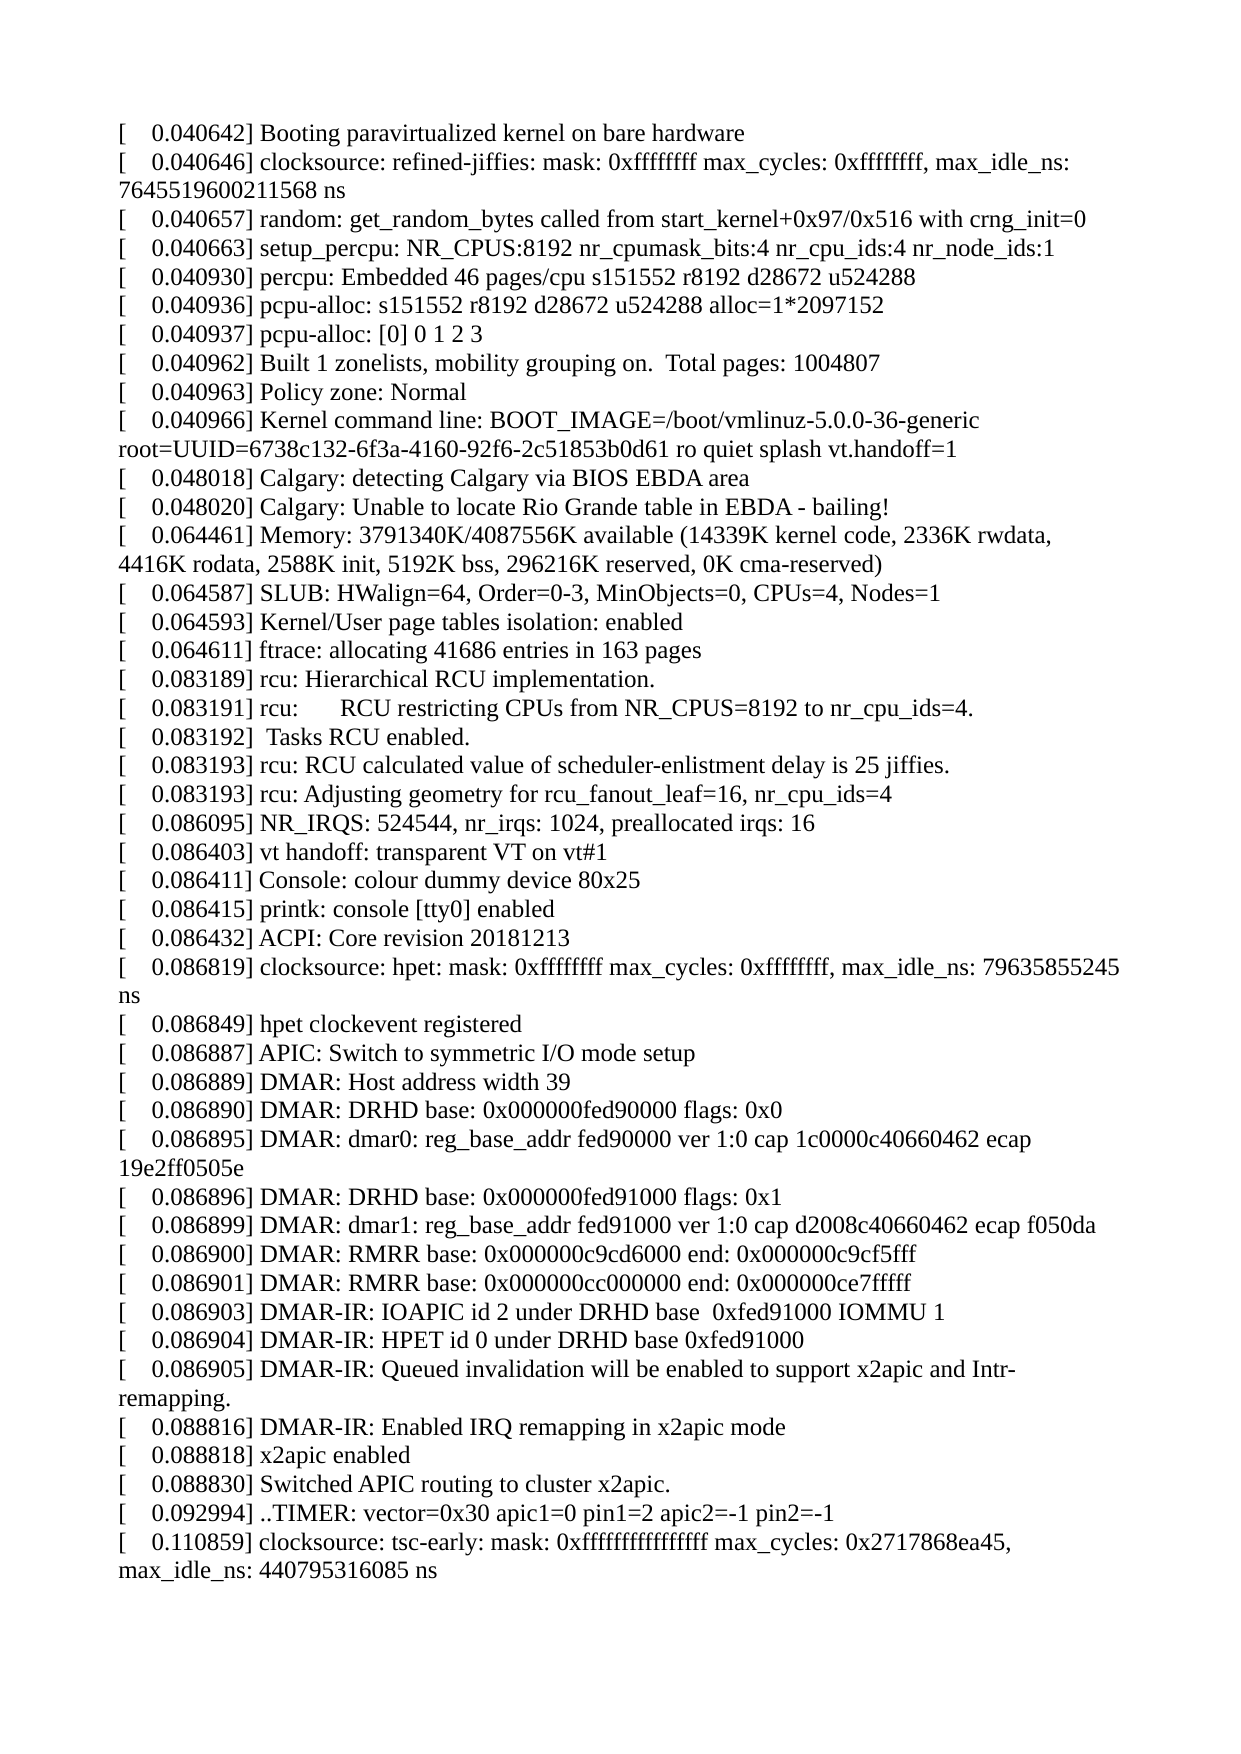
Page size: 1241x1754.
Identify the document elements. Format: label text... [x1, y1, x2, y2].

text [ 0.086896] DMAR: DRHD base: 0x000000fed91000 flags: 0x1 [118, 1182, 1122, 1211]
text [ 0.088818] x2apic enabled [118, 1441, 1122, 1469]
text [ 0.086904] DMAR-IR: HPET id 0 under DRHD base 0xfed91000 [118, 1326, 1122, 1354]
text [ 0.040936] pcpu-alloc: s151552 r8192 d28672 u524288 alloc=1*2097152 [118, 291, 1122, 319]
text [ 0.040657] random: get_random_bytes called from start_kernel+0x97/0x516 with crng_init=0 [118, 204, 1122, 233]
text [ 0.086887] APIC: Switch to symmetric I/O mode setup [118, 1038, 1122, 1067]
text [ 0.110859] clocksource: tsc-early: mask: 0xffffffffffffffff max_cycles: 0x2717868ea45, max_idle_ns: 440795316085 ns [118, 1527, 1122, 1584]
text [ 0.088816] DMAR-IR: Enabled IRQ remapping in x2apic mode [118, 1412, 1122, 1441]
text [ 0.086849] hpet clockevent registered [118, 1009, 1122, 1038]
text [ 0.040962] Built 1 zonelists, mobility grouping on. Total pages: 1004807 [118, 348, 1122, 377]
text [ 0.048020] Calgary: Unable to locate Rio Grande table in EBDA - bailing! [118, 492, 1122, 521]
text [ 0.040930] percpu: Embedded 46 pages/cpu s151552 r8192 d28672 u524288 [118, 262, 1122, 291]
text [ 0.064461] Memory: 3791340K/4087556K available (14339K kernel code, 2336K rwdata, 4416K rodata, 2588K init, 5192K bss, 296216K reserved, 0K cma-reserved) [118, 521, 1122, 578]
text [ 0.040663] setup_percpu: NR_CPUS:8192 nr_cpumask_bits:4 nr_cpu_ids:4 nr_node_ids:1 [118, 233, 1122, 262]
text [ 0.083189] rcu: Hierarchical RCU implementation. [118, 664, 1122, 693]
text [ 0.086895] DMAR: dmar0: reg_base_addr fed90000 ver 1:0 cap 1c0000c40660462 ecap 19e2ff0505e [118, 1124, 1122, 1182]
text [ 0.040937] pcpu-alloc: [0] 0 1 2 3 [118, 319, 1122, 348]
text [ 0.040646] clocksource: refined-jiffies: mask: 0xffffffff max_cycles: 0xffffffff, max_idle_ns: 7645519600211568 ns [118, 147, 1122, 204]
text [ 0.064587] SLUB: HWalign=64, Order=0-3, MinObjects=0, CPUs=4, Nodes=1 [118, 578, 1122, 607]
text [ 0.048018] Calgary: detecting Calgary via BIOS EBDA area [118, 463, 1122, 492]
text [ 0.086901] DMAR: RMRR base: 0x000000cc000000 end: 0x000000ce7fffff [118, 1268, 1122, 1297]
text [ 0.040963] Policy zone: Normal [118, 377, 1122, 406]
text [ 0.040642] Booting paravirtualized kernel on bare hardware [118, 118, 1122, 147]
text [ 0.064593] Kernel/User page tables isolation: enabled [118, 607, 1122, 636]
text [ 0.086403] vt handoff: transparent VT on vt#1 [118, 837, 1122, 866]
text [ 0.086095] NR_IRQS: 524544, nr_irqs: 1024, preallocated irqs: 16 [118, 808, 1122, 837]
text [ 0.083193] rcu: Adjusting geometry for rcu_fanout_leaf=16, nr_cpu_ids=4 [118, 779, 1122, 808]
text [ 0.086411] Console: colour dummy device 80x25 [118, 866, 1122, 894]
text [ 0.086900] DMAR: RMRR base: 0x000000c9cd6000 end: 0x000000c9cf5fff [118, 1239, 1122, 1268]
text [ 0.086432] ACPI: Core revision 20181213 [118, 923, 1122, 952]
text [ 0.086415] printk: console [tty0] enabled [118, 894, 1122, 923]
text [ 0.086903] DMAR-IR: IOAPIC id 2 under DRHD base 0xfed91000 IOMMU 1 [118, 1297, 1122, 1326]
text [ 0.086889] DMAR: Host address width 39 [118, 1067, 1122, 1096]
text [ 0.086890] DMAR: DRHD base: 0x000000fed90000 flags: 0x0 [118, 1096, 1122, 1124]
text [ 0.064611] ftrace: allocating 41686 entries in 163 pages [118, 636, 1122, 664]
text [ 0.086899] DMAR: dmar1: reg_base_addr fed91000 ver 1:0 cap d2008c40660462 ecap f050da [118, 1211, 1122, 1239]
text [ 0.092994] ..TIMER: vector=0x30 apic1=0 pin1=2 apic2=-1 pin2=-1 [118, 1498, 1122, 1527]
text [ 0.088830] Switched APIC routing to cluster x2apic. [118, 1469, 1122, 1498]
text [ 0.083191] rcu: RCU restricting CPUs from NR_CPUS=8192 to nr_cpu_ids=4. [118, 693, 1122, 722]
text [ 0.083193] rcu: RCU calculated value of scheduler-enlistment delay is 25 jiffies. [118, 751, 1122, 779]
text [ 0.083192] Tasks RCU enabled. [118, 722, 1122, 751]
text [ 0.086819] clocksource: hpet: mask: 0xffffffff max_cycles: 0xffffffff, max_idle_ns: 79635855245 ns [118, 952, 1122, 1009]
text [ 0.040966] Kernel command line: BOOT_IMAGE=/boot/vmlinuz-5.0.0-36-generic root=UUID=6738c132-6f3a-4160-92f6-2c51853b0d61 ro quiet splash vt.handoff=1 [118, 406, 1122, 463]
text [ 0.086905] DMAR-IR: Queued invalidation will be enabled to support x2apic and Intr-remapping. [118, 1354, 1122, 1412]
